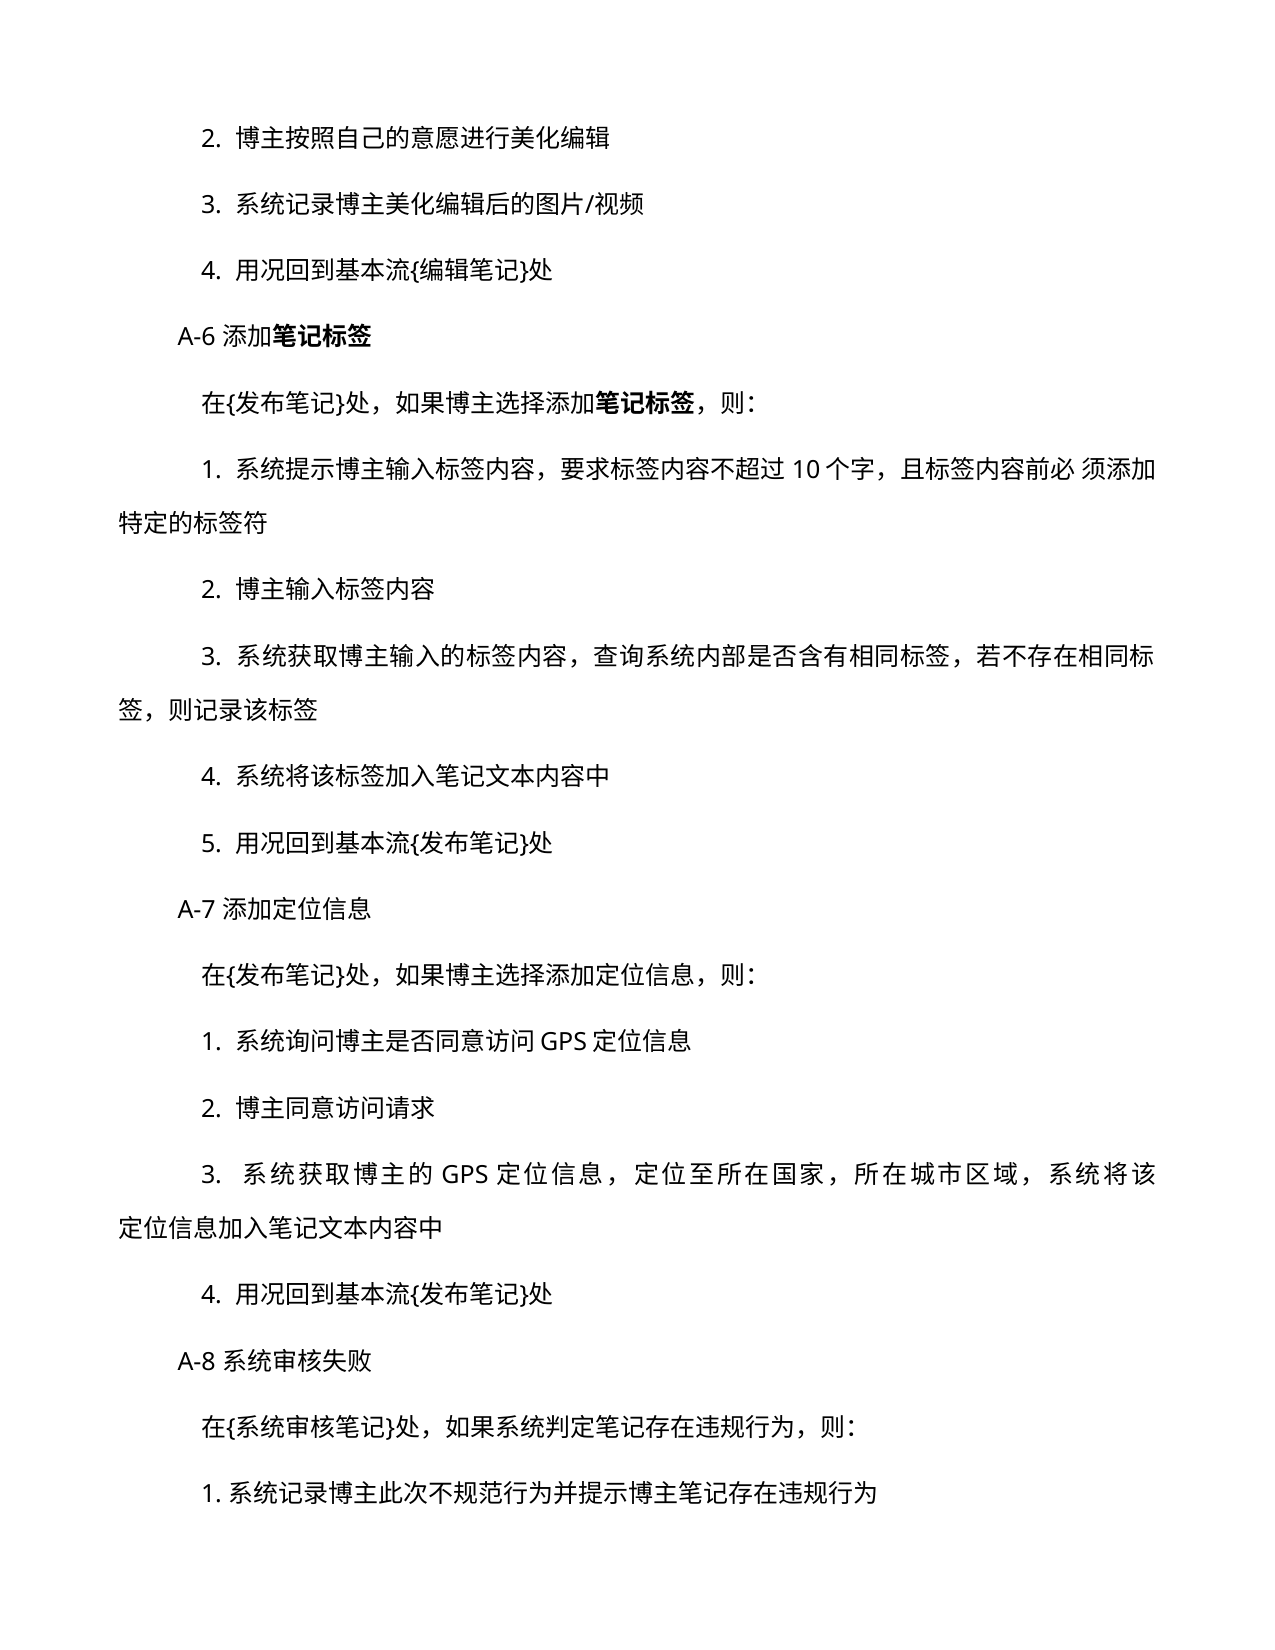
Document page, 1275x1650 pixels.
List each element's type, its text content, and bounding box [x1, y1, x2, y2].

text 3. 系统获取博主的GPS定位信息，定位至所在国家，所在城市区域，系统将该 定位信息加入笔记文本内容中 [118, 1154, 1157, 1245]
text 2. 博主同意访问请求 [118, 1088, 1157, 1124]
text 3. 系统记录博主美化编辑后的图片/视频 [118, 184, 1157, 221]
text 1. 系统提示博主输入标签内容，要求标签内容不超过10个字，且标签内容前必 须添加特定的标签符 [118, 449, 1157, 540]
text 1. 系统询问博主是否同意访问GPS定位信息 [118, 1022, 1157, 1058]
text 在{发布笔记}处，如果博主选择添加定位信息，则： [118, 956, 1157, 992]
text 4. 用况回到基本流{编辑笔记}处 [118, 251, 1157, 287]
text 2. 博主输入标签内容 [118, 570, 1157, 606]
text 在{系统审核笔记}处，如果系统判定笔记存在违规行为，则： [118, 1407, 1157, 1444]
text 2. 博主按照自己的意愿进行美化编辑 [118, 118, 1157, 154]
text 4. 系统将该标签加入笔记文本内容中 [118, 757, 1157, 793]
text A-6 添加笔记标签 [118, 317, 1157, 353]
text A-8 系统审核失败 [118, 1341, 1157, 1377]
text 5. 用况回到基本流{发布笔记}处 [118, 823, 1157, 859]
text 在{发布笔记}处，如果博主选择添加笔记标签，则： [118, 383, 1157, 419]
text 4. 用况回到基本流{发布笔记}处 [118, 1275, 1157, 1311]
text 1. 系统记录博主此次不规范行为并提示博主笔记存在违规行为 [118, 1474, 1157, 1510]
text A-7 添加定位信息 [118, 889, 1157, 926]
text 3. 系统获取博主输入的标签内容，查询系统内部是否含有相同标签，若不存在相同标签，则记录该标签 [118, 636, 1157, 727]
